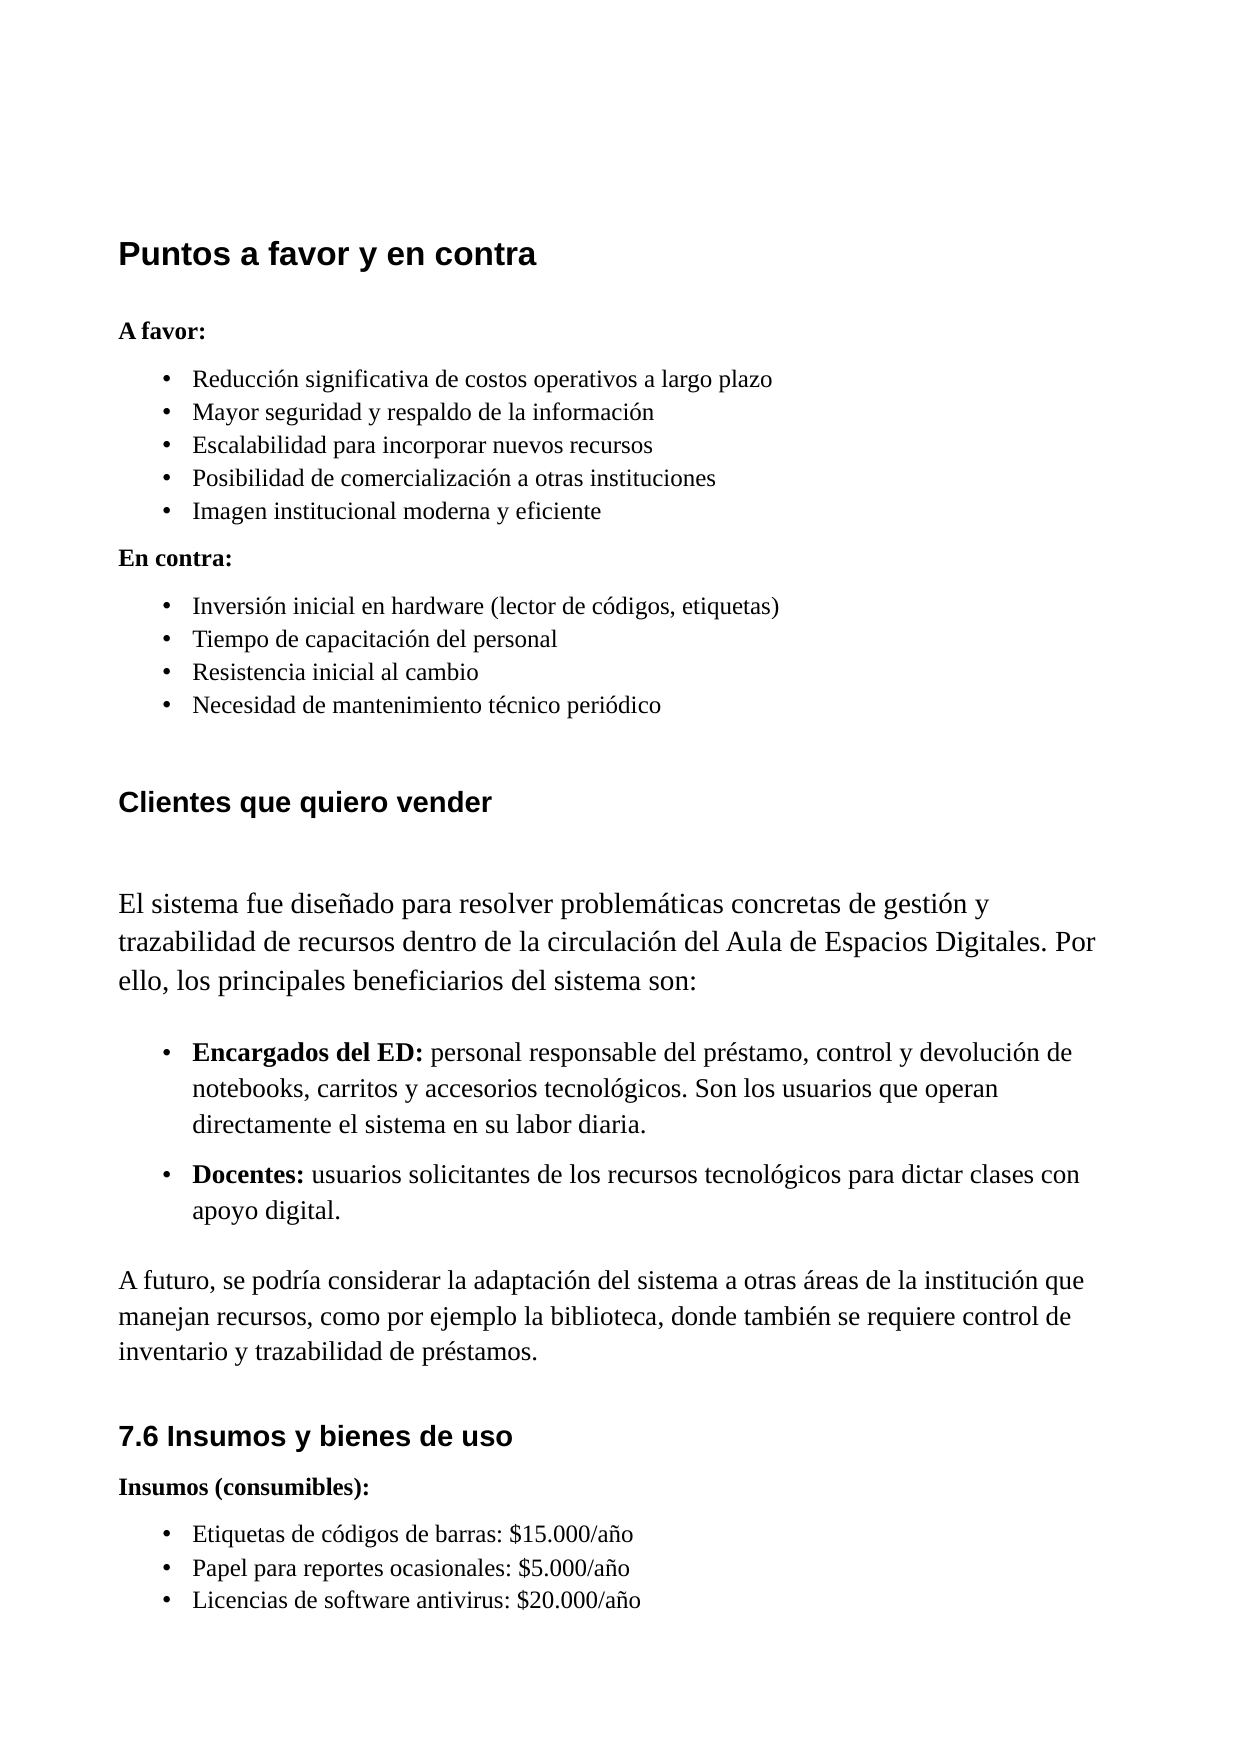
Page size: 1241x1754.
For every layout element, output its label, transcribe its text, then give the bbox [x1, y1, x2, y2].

list Etiquetas de códigos de barras: $15.000/año [162, 1519, 1122, 1548]
text En contra: [118, 543, 1122, 572]
list Posibilidad de comercialización a otras instituciones [162, 463, 1122, 492]
list Resistencia inicial al cambio [162, 657, 1122, 686]
subtitle 7.6 Insumos y bienes de uso [118, 1419, 1122, 1452]
list Necesidad de mantenimiento técnico periódico [162, 690, 1122, 719]
list Tiempo de capacitación del personal [162, 624, 1122, 653]
list Imagen institucional moderna y eficiente [162, 496, 1122, 524]
list Reducción significativa de costos operativos a largo plazo [162, 364, 1122, 392]
list Encargados del ED: personal responsable del préstamo, control y devolución de notebooks, carritos y accesorios tecnológicos. Son los usuarios que operan directamente el sistema en su labor diaria. [162, 1036, 1122, 1139]
list Mayor seguridad y respaldo de la información [162, 397, 1122, 426]
text Insumos (consumibles): [118, 1472, 1122, 1501]
list Docentes: usuarios solicitantes de los recursos tecnológicos para dictar clases con apoyo digital. [162, 1158, 1122, 1225]
text A favor: [118, 316, 1122, 345]
text El sistema fue diseñado para resolver problemáticas concretas de gestión y trazabilidad de recursos dentro de la circulación del Aula de Espacios Digitales. Por ello, los principales beneficiarios del sistema son: [118, 886, 1122, 997]
list Inversión inicial en hardware (lector de códigos, etiquetas) [162, 591, 1122, 620]
text A futuro, se podría considerar la adaptación del sistema a otras áreas de la institución que manejan recursos, como por ejemplo la biblioteca, donde también se requiere control de inventario y trazabilidad de préstamos. [118, 1264, 1122, 1367]
subtitle Puntos a favor y en contra [118, 234, 1122, 273]
list Papel para reportes ocasionales: $5.000/año [162, 1553, 1122, 1581]
list Licencias de software antivirus: $20.000/año [162, 1586, 1122, 1614]
list Escalabilidad para incorporar nuevos recursos [162, 430, 1122, 458]
subtitle Clientes que quiero vender [118, 785, 1122, 819]
